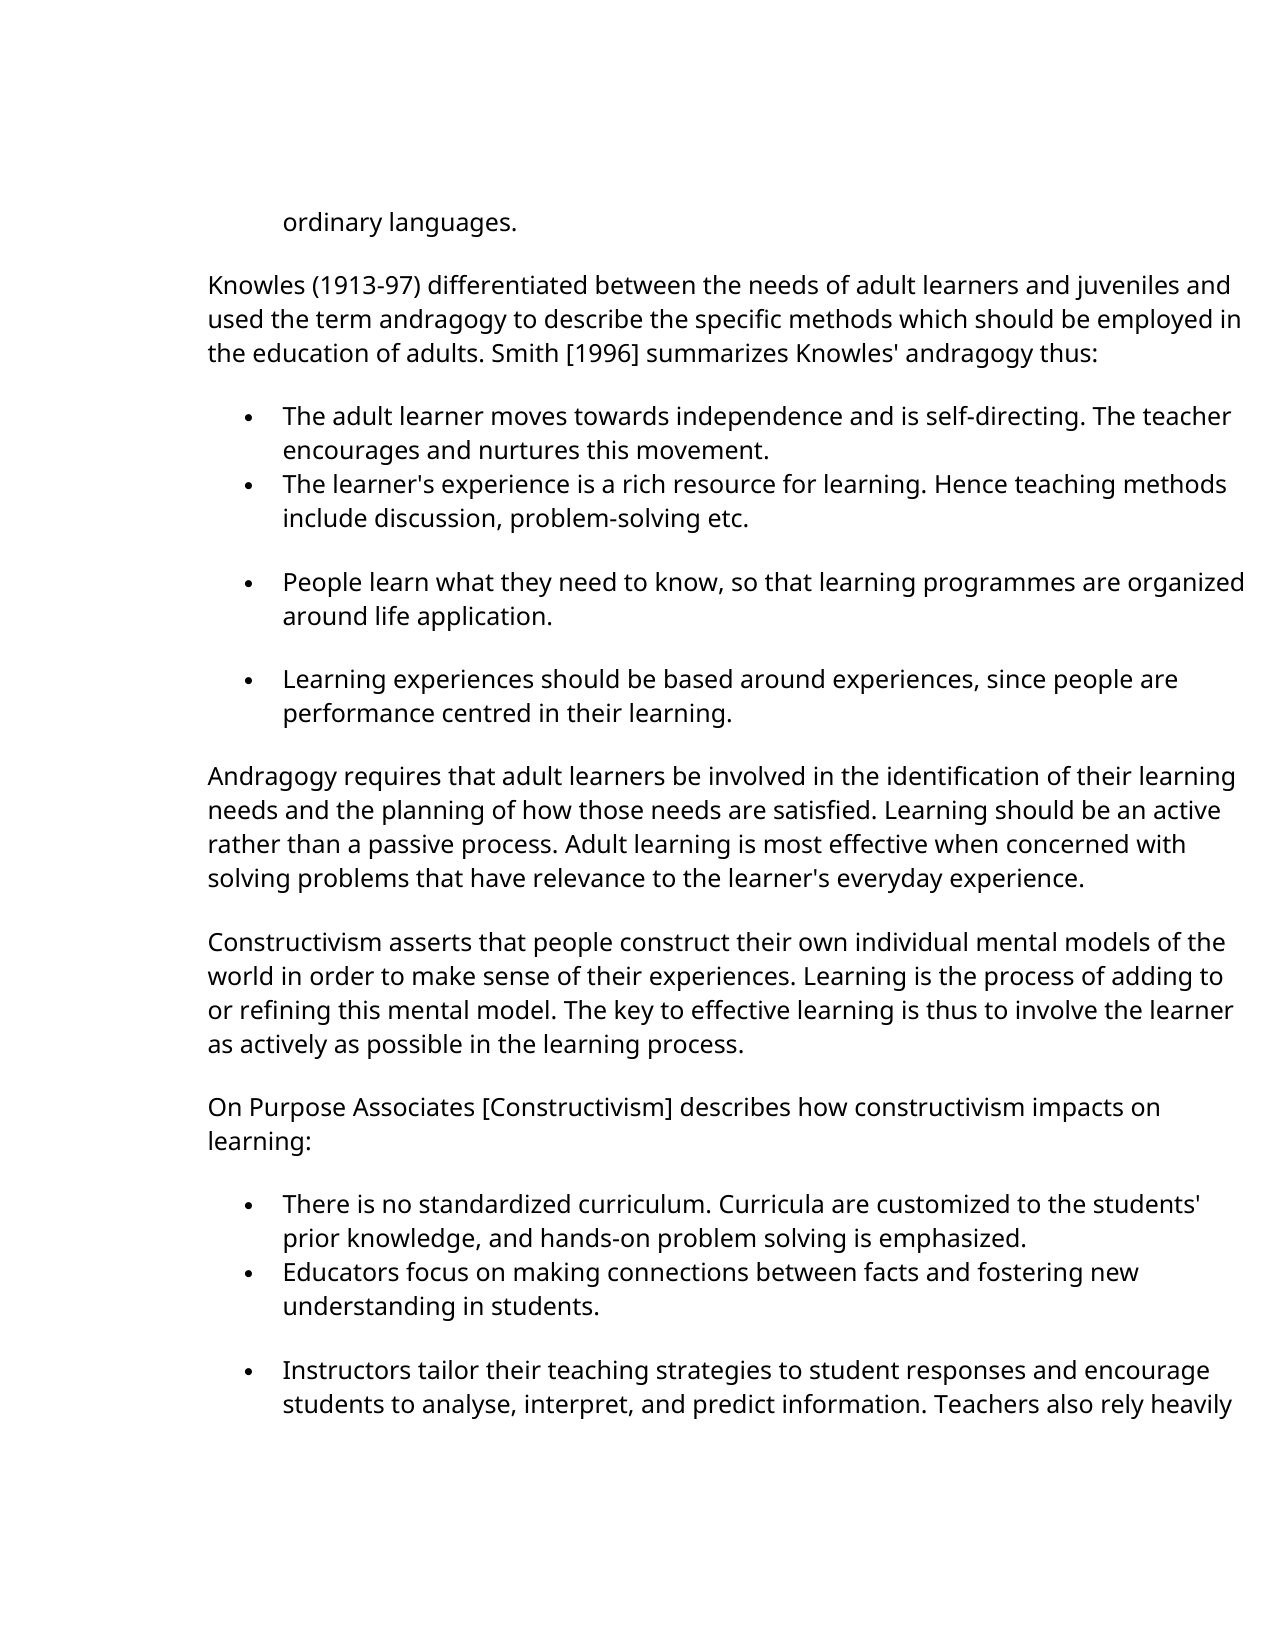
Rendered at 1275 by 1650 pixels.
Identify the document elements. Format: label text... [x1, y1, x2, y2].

table_cell This paper is available as a PDF eBook. Abstract There is widespread belief that society is moving from the industrial age to the information age. This paper discusses what is meant by the term information age and how society will differ from the industrial era of the previous two centuries. In particular it considers the impact upon learning, both in terms of differences in the type of learning that will be required to survive and thrive in this new era, and of the new and improved methods it brings which might enhance the learning process. What is the Information Age The 1990s heralded an era of dramatic and rapid improvement in information and communication technology accompanied by price falls which made the technology accessible to an ever-increasing audience. The proliferation of the Internet and World Wide Web gave this massive audience unprecedented access to vast quantities of information, as well as enabling communication and the formation of alliances unhindered by physical distance or national/political borders. Numerous commentators have remarked that this new period will have an impact upon society as great as that seen by the industrial revolution of two centuries previously which saw the emphasis shift from agriculture to manufacturing. This new era has been variously termed the information age, new economy, information society, knowledge economy etc. The reality of the concept (at least) is witnessed by Google [http://www.google.com] searches returning 770,000, 880,000, 643,000 and 173,000 hits on these four phrases respectively. This paper uses the term information age to reflect the author's belief that the enormity of technological change will have more than just an economic impact. Small [2002] believes methodologies which were successful in the industrial age are no longer applicable due to the inherent unpredictability of rapidly changing technology. "It is not just that there are new rules or that some of the rules have changed. The new rules which apply in the digital world of communications and e-commerce are sometimes the exact opposite of the proven and accepted dogmas which apply in the conventional world". Characteristics of the Information Age Change in the industrial age tended to be planned and predictable. This is no longer the case. Intel founder G. E. Moore observed in 1965 that computing power was growing exponentially, doubling around every eighteen months (specifically Moore's observation concerned the number of transistors per square inch, but it has been shown to be valid for processor power and data density). Moore's observation continues to hold and has become known as Moore's law. The industrial age has been dominated by large corporations. Their size meant they could benefit from economies of scale and provided high entry barriers to would be competitors. Big corporations are generally organized as militaristic style hierarchies with a chief executive officer delegating control through numerous layers of management to operational personnel at "the bottom". Operational staff were usually employed on rigid contracts with fixed job descriptions and much of their role could be described as algorithmic (eg a worker might be trained to pull lever B whenever light C comes on). IBM was a classic example of he large industrial age corporation. Its fall from grace as the world's leading computer manufacturer has been attributed to its inability to respond fast enough to the changing market. Whittle [1997] writes "nimbler competitors offered change, ready or not, to the market before IBM could because of its rigidly hierarchical structure that devalued individual initiative." The rapidity and unpredictability of change inherent in the information age will demand increased responsiveness and flexibility from the businesses and organizations of tomorrow. Top-down hierarchies will be replaced by more egalitarian ad-hoc teams and partnerships in which all members are valued and rewarded for their individual ability to contribute to the whole. The job description will be consigned to the wastepaper basket as roles change continually to take advantage of ever-evolving opportunities. One of the perversities of the industrial age was that it would spend several years and thousands of pounds training individuals to do particular jobs. As soon as they had mastered their chosen field they would be encouraged to aspire to promotion to management, at which point they would cease to carry out the role they had been so expensively prepared for. The exalted status of management found in traditional hierarchies is likely to diminish as self-managed teams increasingly become the standard organizational model. Companies that have experimented with self-managed teams have found impressive results. Williams [1995] reports that "3M has seen [self-directed work teams] make improvements in products, services and processes while increasing customer responsiveness and flexibility. At the same time, these teams have lowered operating costs, increased productivity and decreased cycle times." Armstrong [2001] reports that self-managed teams at Bell "gained a whooping 26% sales increase and a 6% customer service quality increase" over more traditionally managed teams. Allen and Economy [2000] report successes of self-managed teams in organizations as diverse as the San Diego Zoo, Boeing and the Star Tribune newspaper. In an article for Wired magazine, Kelly [1999] predicted the number of enterprises in the U.S. would double by 2020 and that the number of workers per enterprise would halve to just three. It further predicted that many workers would be engaged in more than one enterprise, a phenomenon it terms "polyemployment". This suggests society is moving from the division between managers and managed to a situation where everyone manages, or owns, their own career. The information age has the potential to empower individuals, economically and otherwise. In addition to raising the status of the humble employee, we now have access to greater information than ever before allowing us to make more informed decisions as consumers and citizens. We have greater choice in how we spend our hard-earned money, and have a greater range of businesses and service providers from around the globe competing for our custom. It is often said that knowledge is power. Traditionally knowledge has been jealously guarded by those in authority, either in government or boardrooms. In the information age knowledge, and thus power, will be diffused. Traditionally the mass media has been few-to-many in nature. A relatively small number of publishers and broadcasters have been able to transmit their message for passive absorption by the masses. The Internet and World Wide Web offer a many-to-many communication medium. Every individual with 'net access can speak to the world through the numerous discussion forums such as USENET or the many proprietary bulletin boards, or by publishing on the Web. Challenges of the Information Age The shift in the role of the citizen from that of industrial age "factory fodder" to empowered individual brings unprecedented potential and opportunity, but it also bestows greater responsibility. It is said that a little knowledge is a dangerous thing, but now we all have access to considerably more than a little. This suggests the need for appropriate learning opportunities to be accessible to all. For many the case of having access to insufficient information has been replaced by the new problem of having access to an overwhelming amount of information, so much so that it can be almost impossible to find what we need from the morass of irrelevance clogging the metaphorical superhighway. This has been termed "information overload". The ease with which anyone from college professor to disturbed adolescent may publish "information" demands a high degree of discernment on the part of the seeker. This paper has thus far considered the impact of the information age on humanity as a whole. In technologically sophisticated countries it is now reasonable to assume that the vast majority of the population will have some form of access to information and communication technology. However, it is sobering to reflect that some 90% of the world's population does not have Internet access, based upon figures by Global Reach [http://www.glreach.com/], September 2002. These tend to be the people of the world's least developed countries. For them, far from being a liberating and empowering force, technology threatens to exacerbate their disadvantage by further excluding them from the information-centred world. What is Learning? Learning may be defined as the process of gaining knowledge, skills or experience. Meaningful learning is that which equips the learner to apply his/her newly acquired abilities in authentic and novel situations. We all learn throughout our lives as a result of our experiences and our reflections upon them. However, this paper is concerned only with learning as a process that has been consciously chosen by the learner and/or educator. Learning is an active process. Learning cannot occur without the involvement of the learner. The best educators are those that most successfully create the conditions under which learning may take place. People learn for a variety of reasons. The most basic of which is survival, this is why we learn what's good to eat and what isn't and who we can trust. A further reason is societal pressure. In most developed countries the law requires that children receive full time education for a decade or so. Family and peer pressure can also be a powerful motivator. The realisation that increased knowledge and skills lead to a higher status and better-paid job also drives us to learn. And many choose to learn purely out of interest and/or enjoyment. There are a number of (competing) theories of how learning take place. Additionally, a number of different learning styles have been suggested. Whilst psychology has yet to provide a definitive explanation of the learning process, it seems clear that learning can be of different types, and that different people learn best in different ways. Learning and Education The vast quantity of information freely available to anyone seeking it, raises the question of what role education may play in the information age. The following suggests some possible answers: · Often, learners are unaware of what it is that they need to learn. Education can guide the learner through the mass of available knowledge towards that which is most appropriate to their particular needs. · Whilst children are born naturally curious about their world they might not have the natural desire to acquire the basic literacy, numeracy and other skills essential to modern citizenship. Education can "sell" the advantages of mastering these basics as well as providing a taster of the broad range of fields of human endeavour with a view to enabling the individual to identify those he/she wishes to pursue further. · Education can provide feedback on the learner's progress. It can identify strengths and weaknesses, provide more detailed explanation in the case of difficulty, and provide remedial pathways where appropriate. · Reputable educational institutions can provide learners with certification as proof they have attained a certain level of competence in a given discipline. Learning Theories B.F. Skinner (1904-1990) is associated with the approach to learning known as behaviourism. Skinner conducted experiments in which pigeons and rats were taught to obtain food pellets by performing certain actions, eg pecking a lever a certain number of times. Skinner asserted that learning occurs through operant conditioning. This is based upon the idea that organisms operate on their environment. If an action has positive consequences for the organism it is more likely to repeat that action, if the consequences are undesirable then the action is less likely to be repeated. [PageWise, 2002] Skinner's approach has been used "to teach mentally retarded and autistic children, … in industry to reduce job accidents, and … in numerous applications in health-related fields." [PageWise, 2002]. However some kinds of learning are not easily explained by conditioning, eg "those cases where skills are used in a highly flexible way, as in the use of language; … where people do things that lead only to intangible rewards; … where people appear to learn passively by observing others' actions". [Tennant, 1997] Skinner's 1971 work "Beyond Freedom and Dignity" drew criticism because it appeared to deny the essential human attributes of free will and dignity and declared "man's actions were nothing more than a set of behaviours that were shaped by his environment, over which he had no control." [PageWise, 2002] According to Tennant [1997] the influence of behaviorism on adult education is "most apparent in the literature on behavioural objectives". Behavioural objectives are formulated using language that refers to observable behaviour only, eg "describes", "identifies", "explains", "predicts"… Criticisms of such predefined objectives include: they are inappropriate for certain types of learning, eg music, drama etc.; they fragment learning into many narrow categories and in so doing fail to address the "big picture"; they are concerned only with the outcomes and not the process of learning; they cannot describe the acquisition of general ideas which are applicable in a variety of contexts; they cannot account for subjective outcomes, eg the development of self-concept; they ignore peripheral learning, ie that which lies beyond the formal syllabus but frequently occurs in any course of study; they do not account for changing learner needs as learning takes place. The theory of cognitivism was developed in response to observed deficiencies in behaviorism, eg Bandura and Walters [1963] found individuals could produce behaviour without it being reinforced, merely from observing it in others, and this behaviour could appear some time after the initial observation. Cognitivism seeks to understand the internal processing which takes place between stimulus and response. A key feature of cognitive theory is that of the schema, our internal knowledge structure. The schema concept was described by Piaget in relation to infant and childhood learning, but is also applicable to adults. When we encounter a novel idea we may, if it fits our existing schema, assimilate it into our current understanding. Where it conflicts with what we believe we must change our schema to accommodate the new knowledge. [Hayes, 2002] A particular challenge to behaviourism came from Chomsky's theory of language acquisition. Chomsky argued that human beings are endowed with an internal understanding of the fundamental rules of language that allow us to develop language skills far in excess of those which would result purely from environmental conditioning. Gross and McIlveen [1997] give the following evidence supporting Chomsky's view: language acquisition appears to occur in a culturally universal and invariant sequence of stages; native speakers use language creatively, i.e. they are able to produce sentences of a form they have not previously encountered; children spontaneously use grammar rules they have never heard or been taught; the meaning of a sentence is more than the meaning of its individual words and varies according to context; babies as young as two days have been shown (by Eimas) to be able to discriminate between 'ba' and 'pa' sounds; studies of twins (by Malmstrom and Silva) have shown the existence of private languages intelligible only to the twins, such languages share certain features with ordinary languages. Knowles (1913-97) differentiated between the needs of adult learners and juveniles and used the term andragogy to describe the specific methods which should be employed in the education of adults. Smith [1996] summarizes Knowles' andragogy thus: The adult learner moves towards independence and is self-directing. The teacher encourages and nurtures this movement. The learner's experience is a rich resource for learning. Hence teaching methods include discussion, problem-solving etc. People learn what they need to know, so that learning programmes are organized around life application. Learning experiences should be based around experiences, since people are performance centred in their learning. Andragogy requires that adult learners be involved in the identification of their learning needs and the planning of how those needs are satisfied. Learning should be an active rather than a passive process. Adult learning is most effective when concerned with solving problems that have relevance to the learner's everyday experience. Constructivism asserts that people construct their own individual mental models of the world in order to make sense of their experiences. Learning is the process of adding to or refining this mental model. The key to effective learning is thus to involve the learner as actively as possible in the learning process. On Purpose Associates [Constructivism] describes how constructivism impacts on learning: There is no standardized curriculum. Curricula are customized to the students' prior knowledge, and hands-on problem solving is emphasized. Educators focus on making connections between facts and fostering new understanding in students. Instructors tailor their teaching strategies to student responses and encourage students to analyse, interpret, and predict information. Teachers also rely heavily on open-ended questions and promote extensive dialogue among students. Assessment is part of the learning process and students play a larger role in judging their own progress. There are no grades or standardized testing. Significant proponents of the constructivist approach include Bruner and Jonassen. Kearsley [Constructivist Theory (J. Bruner)] identifies three key principles arising from Bruner's work: Instruction must be concerned with the experiences and contexts that make the student willing and able to learn (readiness). Instruction must be structured so that it can be easily grasped by the student (this may be achieved by "spiral organization", in which the same concepts are revisited multiple times with greater detail and complexity being added with each treatment). Instruction should be designed to facilitate extrapolation and/or fill in the gaps (the learner should be encouraged to go beyond the information given) The importance of dialogue is stressed by Jonassen, quoted by Mergel [1998], who states "Constructivists ... believe that much of reality is shared through a process of social negotiation..." Learning in the Industrial Age Industrial age education generally took place throughout childhood, adolescence and early adulthood, ending (apart from occasional training courses) once working life began. In the traditional model students sat in rows of chairs facing a teacher standing before a blackboard. The teacher would speak and the students made notes, occasionally asking questions. Students would complete exercises to test their comprehension and practice their ability to apply the subject matter. The teacher would monitor progress and offer guidance before demonstrating the correct solution and method. Students might be given assignments to complete outside class which drew upon what they should have learned. At the end of the session students sat a timed examination and were expected to recall appropriate parts of the material in response to the exam questions. Students would often "cram" for exams - memorising large amounts of relevant facts and figures immediately prior to the exam, only to forget most of them just as quickly as soon as the paper had been completed. The traditional educational model could be described as a behaviourist approach to learning, although its methods were in used long before the development of behaviourist theory. This style of education was well suited to industrial age society where individuals had rigidly defined roles in which carrying out certain actions under certain circumstances would generally yield the desired results. Learning in the Information Age The information age has replaced the relative predictability of the industrial age with an increased degree of uncertainty that will require greater levels of flexibility and adaptability in order to survive and thrive. Workers will be more involved in the planning and decision-making processes. Individuals will need to develop the discernment required to make sense of the mass of facts, figures claims and counter-claims that surround them. Education will need to change from being a process of conditioning to one of empowerment. Learning will need to change from being a homogeneous commodity to a customized experience tailored to the needs and characteristics of the individual. Learning will no longer end in the teens or early-twenties. Instead it will continue throughout life as individuals need to continually update knowledge and skills to keep pace with ever-changing technical and social conditions. In order to meet the learning requirements of the information age learning opportunity providers should adopt a more constructivist approach to learning, creating conditions in which learners may learn by actively engaging with realistic scenarios and exchanging views and experiences with peers and mentors. The following section describes bow technology may provide powerful solutions for the delivery of high-quality learning suited to the needs of the age. The Potential of Learning Technology In addition to shaping the desirable outcomes of the learning process the information age offers potential enhancements to the ways in which learning may take place. Technology provides near instantaneous access to vast quantities of information and learning materials at near zero cost to anyone with Internet access. Educationalists may provide a pathway through the mass of available content by means of selective, quality-assured directories and search engines, effectively forming subject-specific "digital libraries". Technology may relieve the "loneliness of the long distance learner" by providing asynchronous communication channels bridging both temporal and geographic distance. A major function of learning environments is the ability they offer learners to communicate with both peers and tutors irrespective of physical locality or time zone. There is enormous learning potential in the exchange and discussion of ideas. Technology offers the potential of delivering a personalized learning experience to individual learners. People have different strengths and weaknesses and learn in different ways. In a classroom setting the same experience is delivered to every student. In technology mediated learning a unique learning experience may be presented to every learner based upon individual characteristics and performance in previous lessons. Technology can provide models and simulations that actively involve the learner to a greater degree than was ever possible in classroom-based learning. The learner is able to receive feedback on his/her interactions with the system and is thus able to learn by doing within the safety of the virtual world. For further detail on the potential of learning technology see Finnis [2003]. Conclusion Society is moving into a new era. An era of rapid change and inherent unpredictability driven by ongoing advancements in information and communication technology. This new era will impact upon every aspect of society. Citizens of the information age will need different kinds of skills to those that served them in the industrial age. They will need to be managers of their own destiny. They will need to find relevant information from the morass of freely available data. They will need to interpret and evaluate what they find. They will need to adapt to ever-changing conditions. And they will need to learn throughout their lives. Traditional behaviourist approaches to education will no longer be sufficient in the industrial age. Education will need to adopt constructivist principles to empower learners through an individualised and active learning experience. However, constantly improving technology can provide exciting new ways of delivering that learning. References Allen, Kathleen; Economy, Peter; The Complete MBA for Dummies; Wiley 2000. Armstrong, Ron; Self-managing Teams in Service Organizations to Achieve Best Performance Results; R.V. Armstrong & Associates 2001; http://www.rvarmstrong.com/SelfManagedTeamsProduceBetterResultaArticle.htm. Bandura, A. & Walters, R. H.; Social learning and personality development; New York: Holt Rinehart & Winston 1963. Finnis, J; Learning Technology: The Myths and Facts 2003; http://www.twinisles.com/dev/research/learntech.htm. Gross Richard, McIlveen Rob; Cognitive Psychology; Hodder & Stoughton 1997. Hayes, Nicky; Teach Yourself Psychology; Hodder & Stoughton 2002. Kearsley, Greg; Constructivist Theory (J. Bruner); Theory Into Practice database 1994-2003. Kelly, Kevin; The Roaring Zeros; Wired Magazine Sep 1999; http://www.wired.com/wired/archive/7.09/zeros_pr.html. Mergel, Brenda; Instructional Design & Learning Theory 1998; http://www.usask.ca/education/coursework/802papers/mergel/brenda.htm. On Purpose Associates; Constructivism; http://www.funderstanding.com/constructivism.cfm. PageWise, Inc; B. F. Skinner and behaviorism 2002; http://nh.essortment.com/bfskinner_rgjj.htm. Small, Peter; The Entrepreneurial Web; ft.com 2000. Smith Mark K.; Andragogy - The history and current use of the term plus an annotated bibliography, 1996, last update 2002; http://www.infed.org/lifelonglearning/b-andra.htm. Tennant Mark; Psychology & Adult Learning; Routledge 1997. Whittle, David B.; Cyberspace; Freeman 1997. Williams, Ron; Self-Directed Work Teams: A Competitive Advantage; Quality Digest, November 1995; Volume 15, Number 11; http://www.qualitydigest.com/nov95/html/self-dir.html. URLs last accessed June 2003 [186, 150, 1273, 1441]
table_cell [2, 150, 186, 1441]
